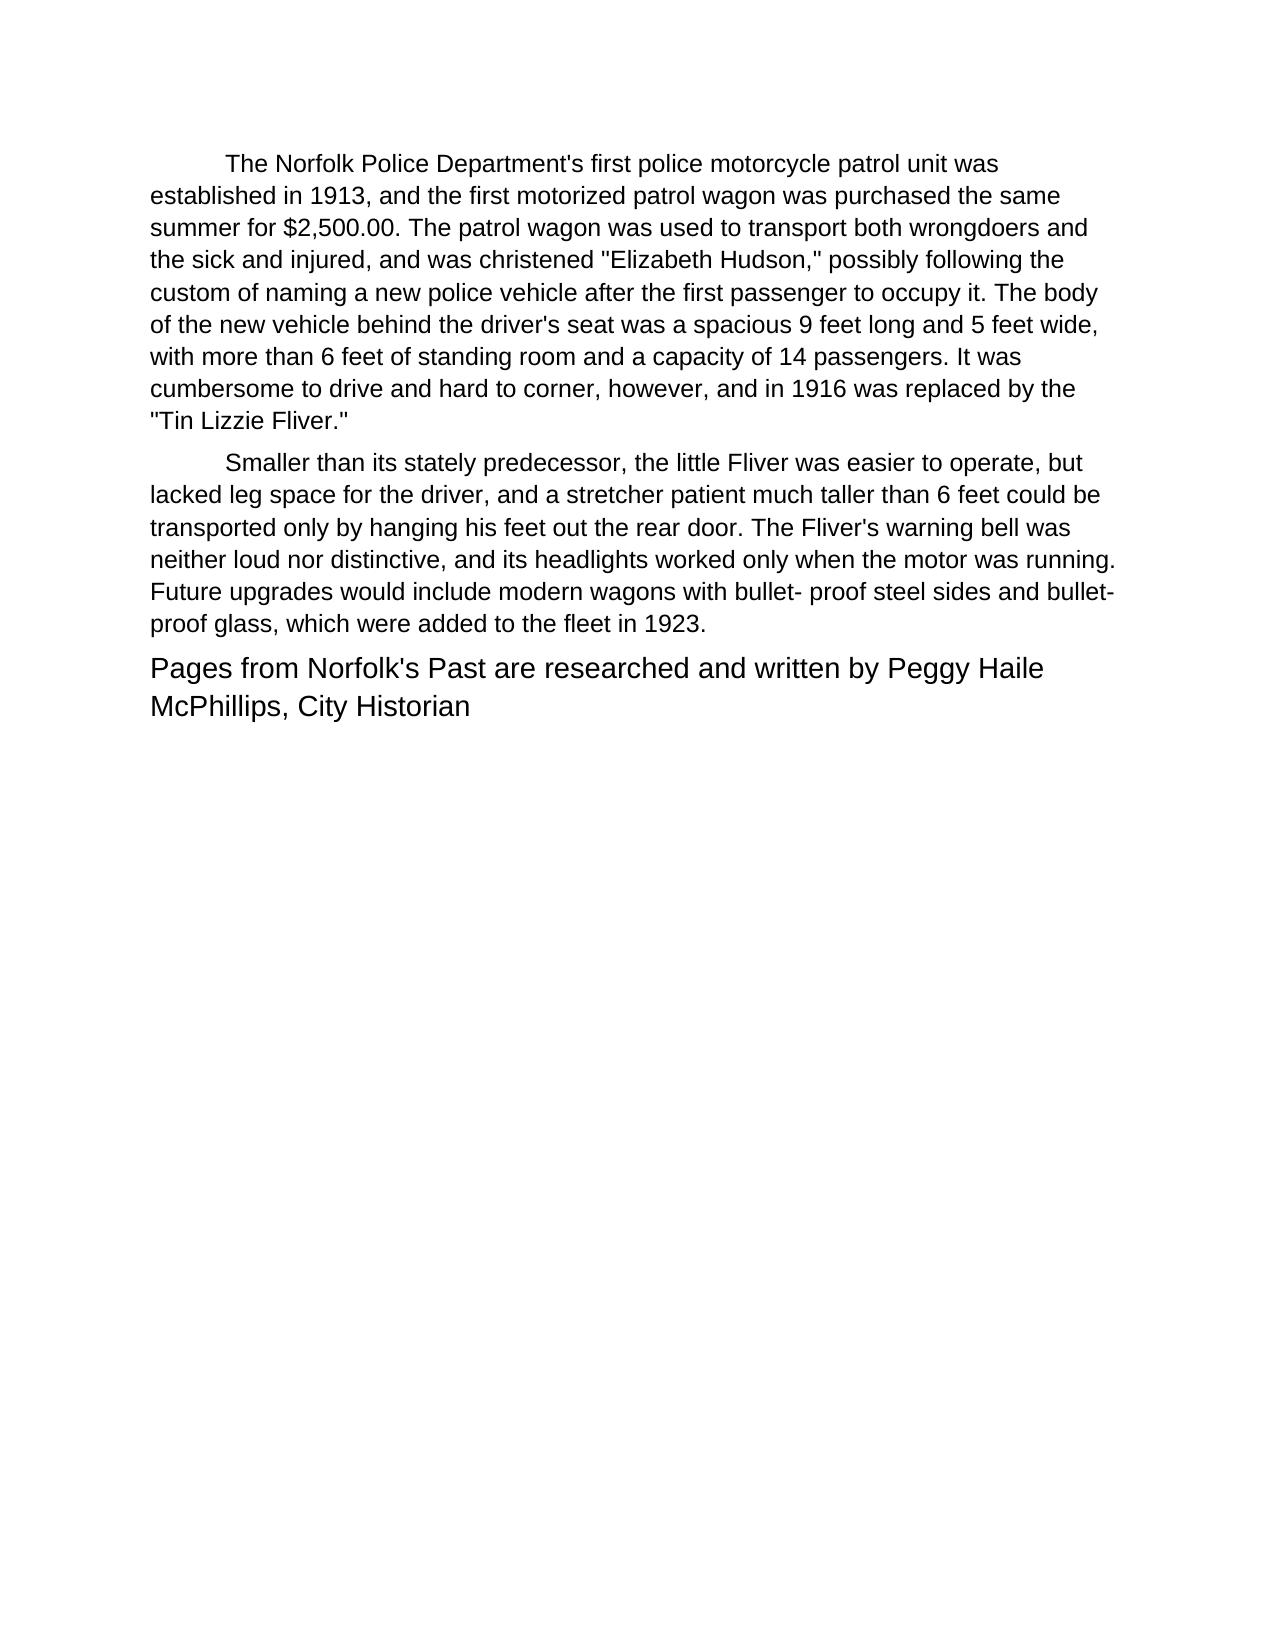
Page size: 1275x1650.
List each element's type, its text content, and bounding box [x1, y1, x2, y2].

text The Norfolk Police Department's first police motorcycle patrol unit was established in 1913, and the first motorized patrol wagon was purchased the same summer for $2,500.00. The patrol wagon was used to transport both wrongdoers and the sick and injured, and was christened "Elizabeth Hudson," possibly following the custom of naming a new police vehicle after the first passenger to occupy it. The body of the new vehicle behind the driver's seat was a spacious 9 feet long and 5 feet wide, with more than 6 feet of standing room and a capacity of 14 passengers. It was cumbersome to drive and hard to corner, however, and in 1916 was replaced by the "Tin Lizzie Fliver." [150, 150, 1125, 434]
text Smaller than its stately predecessor, the little Fliver was easier to operate, but lacked leg space for the driver, and a stretcher patient much taller than 6 feet could be transported only by hanging his feet out the rear door. The Fliver's warning bell was neither loud nor distinctive, and its headlights worked only when the motor was running. Future upgrades would include modern wagons with bullet- proof steel sides and bullet-proof glass, which were added to the fleet in 1923. [150, 449, 1125, 637]
text Pages from Norfolk's Past are researched and written by Peggy Haile McPhillips, City Historian [150, 652, 1125, 722]
